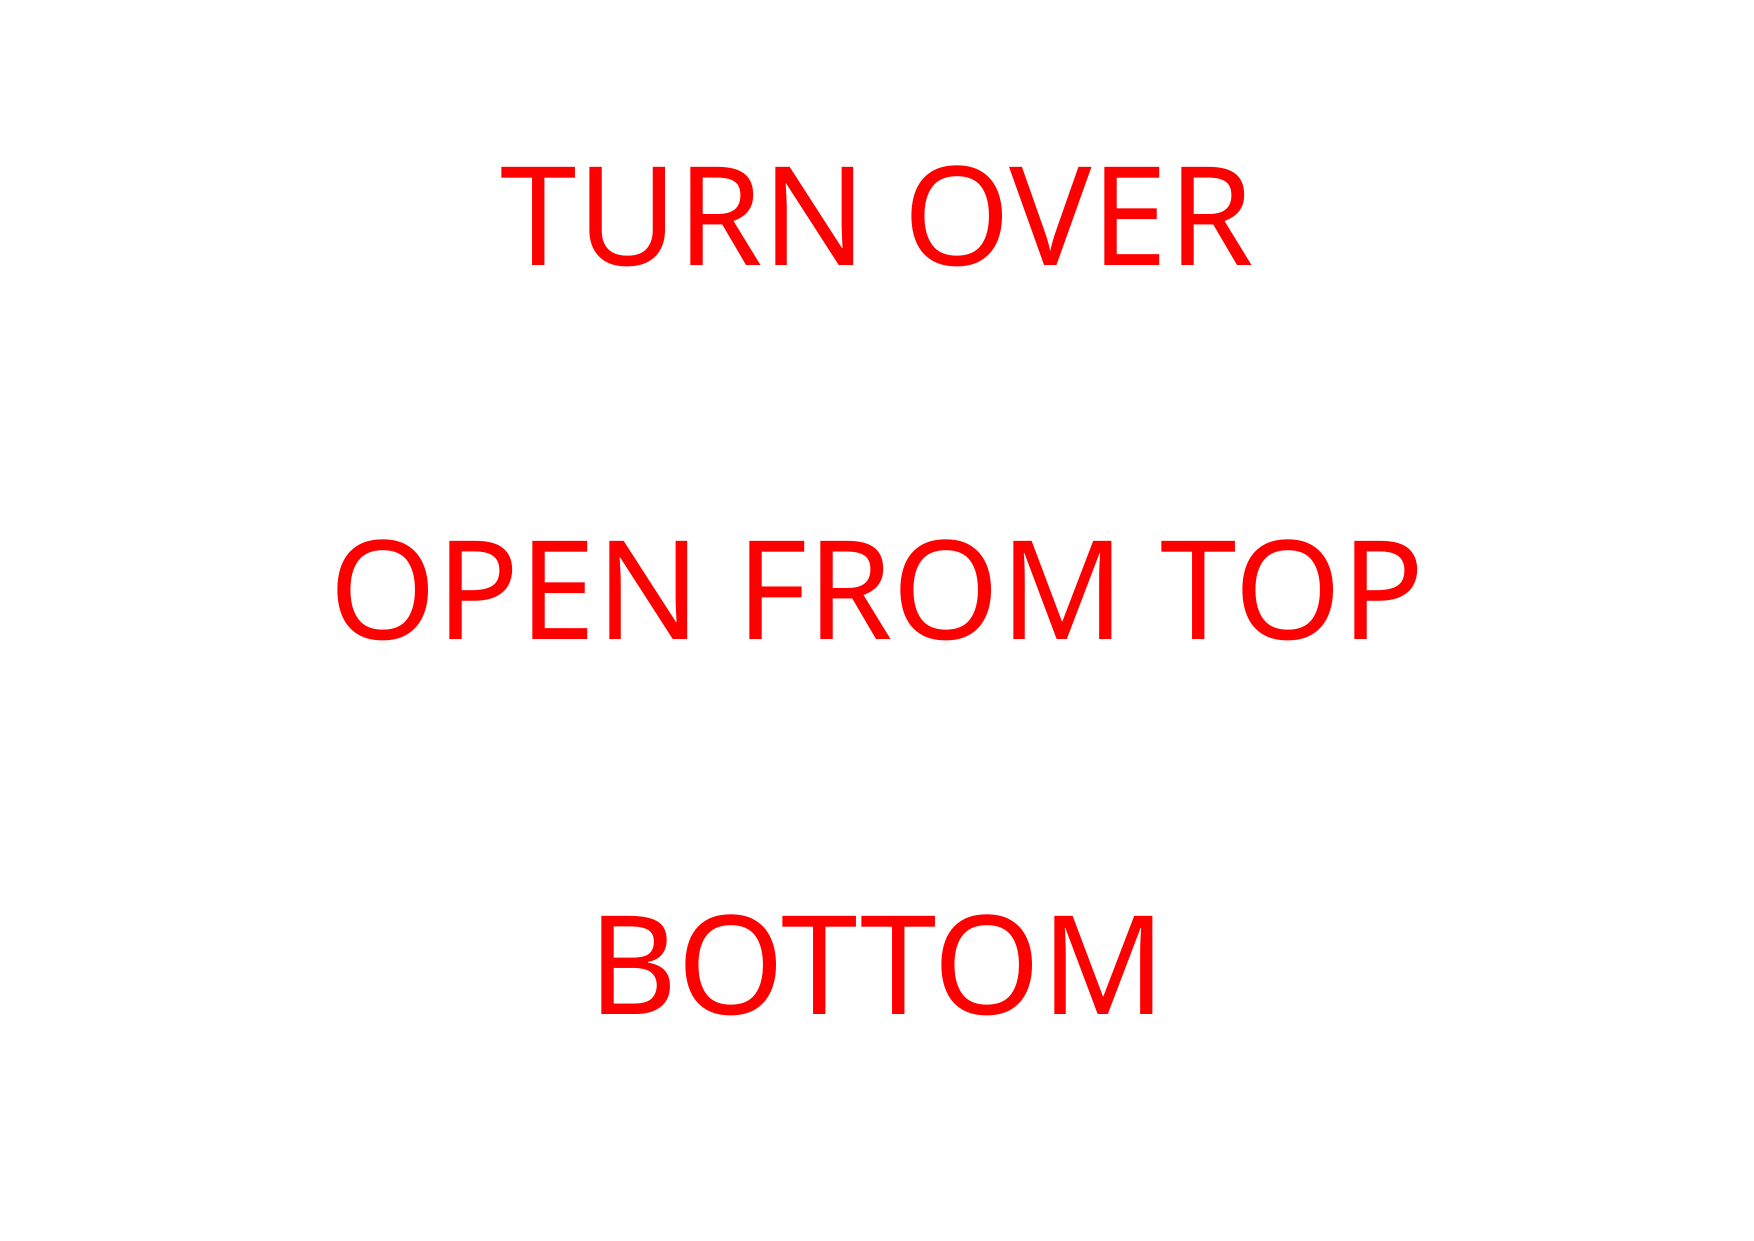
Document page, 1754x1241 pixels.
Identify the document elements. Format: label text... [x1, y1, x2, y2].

text TURN OVER [118, 118, 1636, 305]
text OPEN FROM TOP [118, 493, 1636, 680]
text BOTTOM [118, 867, 1636, 1054]
